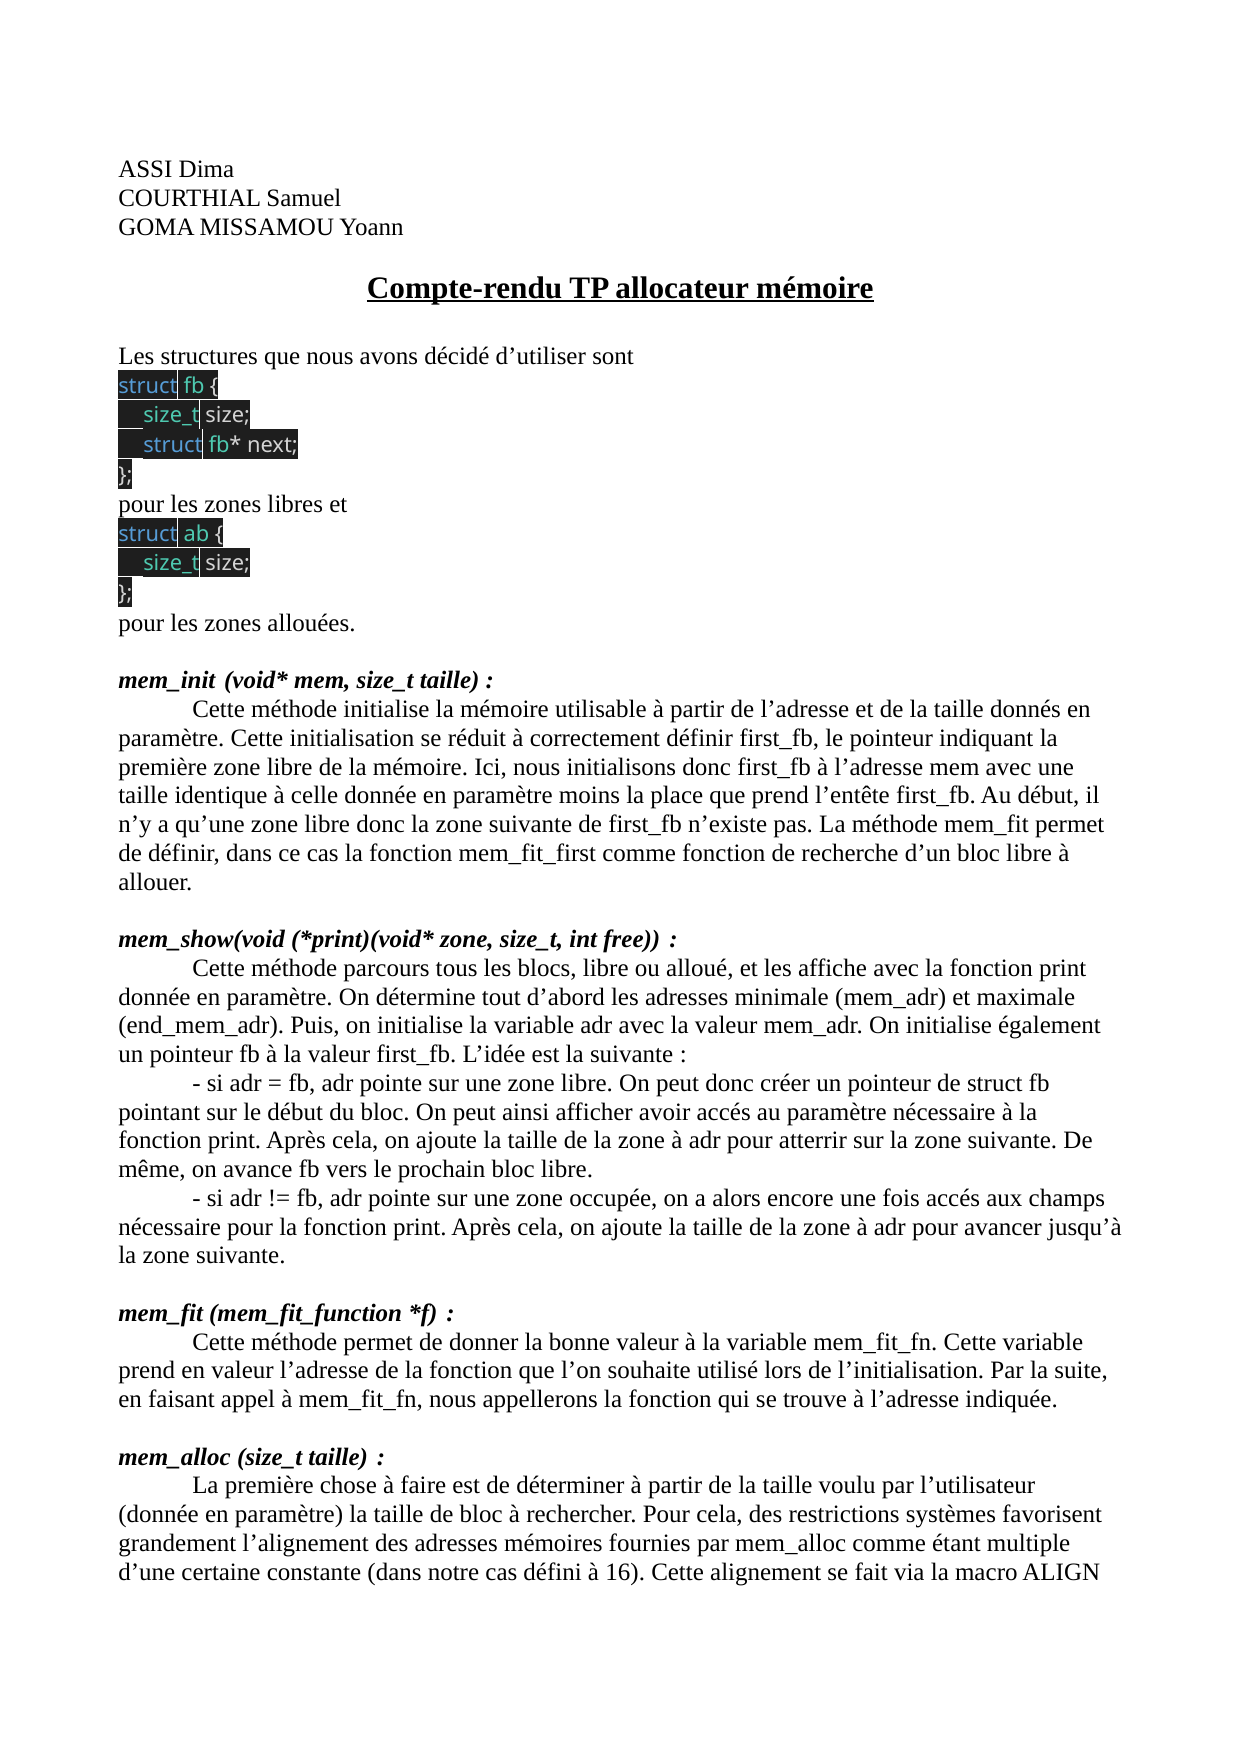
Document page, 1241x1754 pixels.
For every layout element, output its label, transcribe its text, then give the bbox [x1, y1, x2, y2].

text mem_init (void* mem, size_t taille) : [118, 665, 1122, 694]
text size_t size; [118, 399, 1122, 429]
text Les structures que nous avons décidé d’utiliser sont [118, 341, 1122, 370]
text La première chose à faire est de déterminer à partir de la taille voulu par l’utilisateur (donnée en paramètre) la taille de bloc à rechercher. Pour cela, des restrictions systèmes favorisent grandement l’alignement des adresses mémoires fournies par mem_alloc comme étant multiple d’une certaine constante (dans notre cas défini à 16). Cette alignement se fait via la macro ALIGN [118, 1470, 1122, 1585]
text pour les zones libres et [118, 489, 1122, 518]
text Cette méthode parcours tous les blocs, libre ou alloué, et les affiche avec la fonction print donnée en paramètre. On détermine tout d’abord les adresses minimale (mem_adr) et maximale (end_mem_adr). Puis, on initialise la variable adr avec la valeur mem_adr. On initialise également un pointeur fb à la valeur first_fb. L’idée est la suivante : [118, 953, 1122, 1068]
text mem_fit (mem_fit_function *f) : [118, 1298, 1122, 1327]
text Cette méthode permet de donner la bonne valeur à la variable mem_fit_fn. Cette variable prend en valeur l’adresse de la fonction que l’on souhaite utilisé lors de l’initialisation. Par la suite, en faisant appel à mem_fit_fn, nous appellerons la fonction qui se trouve à l’adresse indiquée. [118, 1327, 1122, 1413]
text struct ab { [118, 518, 1122, 547]
text - si adr = fb, adr pointe sur une zone libre. On peut donc créer un pointeur de struct fb pointant sur le début du bloc. On peut ainsi afficher avoir accés au paramètre nécessaire à la fonction print. Après cela, on ajoute la taille de la zone à adr pour atterrir sur la zone suivante. De même, on avance fb vers le prochain bloc libre. [118, 1068, 1122, 1183]
text mem_alloc (size_t taille) : [118, 1442, 1122, 1470]
text size_t size; [118, 547, 1122, 577]
text pour les zones allouées. [118, 607, 1122, 637]
text - si adr != fb, adr pointe sur une zone occupée, on a alors encore une fois accés aux champs nécessaire pour la fonction print. Après cela, on ajoute la taille de la zone à adr pour avancer jusqu’à la zone suivante. [118, 1183, 1122, 1269]
text struct fb* next; [118, 429, 1122, 459]
text Cette méthode initialise la mémoire utilisable à partir de l’adresse et de la taille donnés en paramètre. Cette initialisation se réduit à correctement définir first_fb, le pointeur indiquant la première zone libre de la mémoire. Ici, nous initialisons donc first_fb à l’adresse mem avec une taille identique à celle donnée en paramètre moins la place que prend l’entête first_fb. Au début, il n’y a qu’une zone libre donc la zone suivante de first_fb n’existe pas. La méthode mem_fit permet de définir, dans ce cas la fonction mem_fit_first comme fonction de recherche d’un bloc libre à allouer. [118, 694, 1122, 895]
text }; [118, 459, 1122, 489]
text struct fb { [118, 370, 1122, 399]
text mem_show(void (*print)(void* zone, size_t, int free)) : [118, 924, 1122, 953]
text }; [118, 577, 1122, 607]
text COURTHIAL Samuel [118, 183, 1122, 212]
text ASSI Dima [118, 154, 1122, 183]
text GOMA MISSAMOU Yoann [118, 212, 1122, 240]
text Compte-rendu TP allocateur mémoire [118, 269, 1122, 305]
